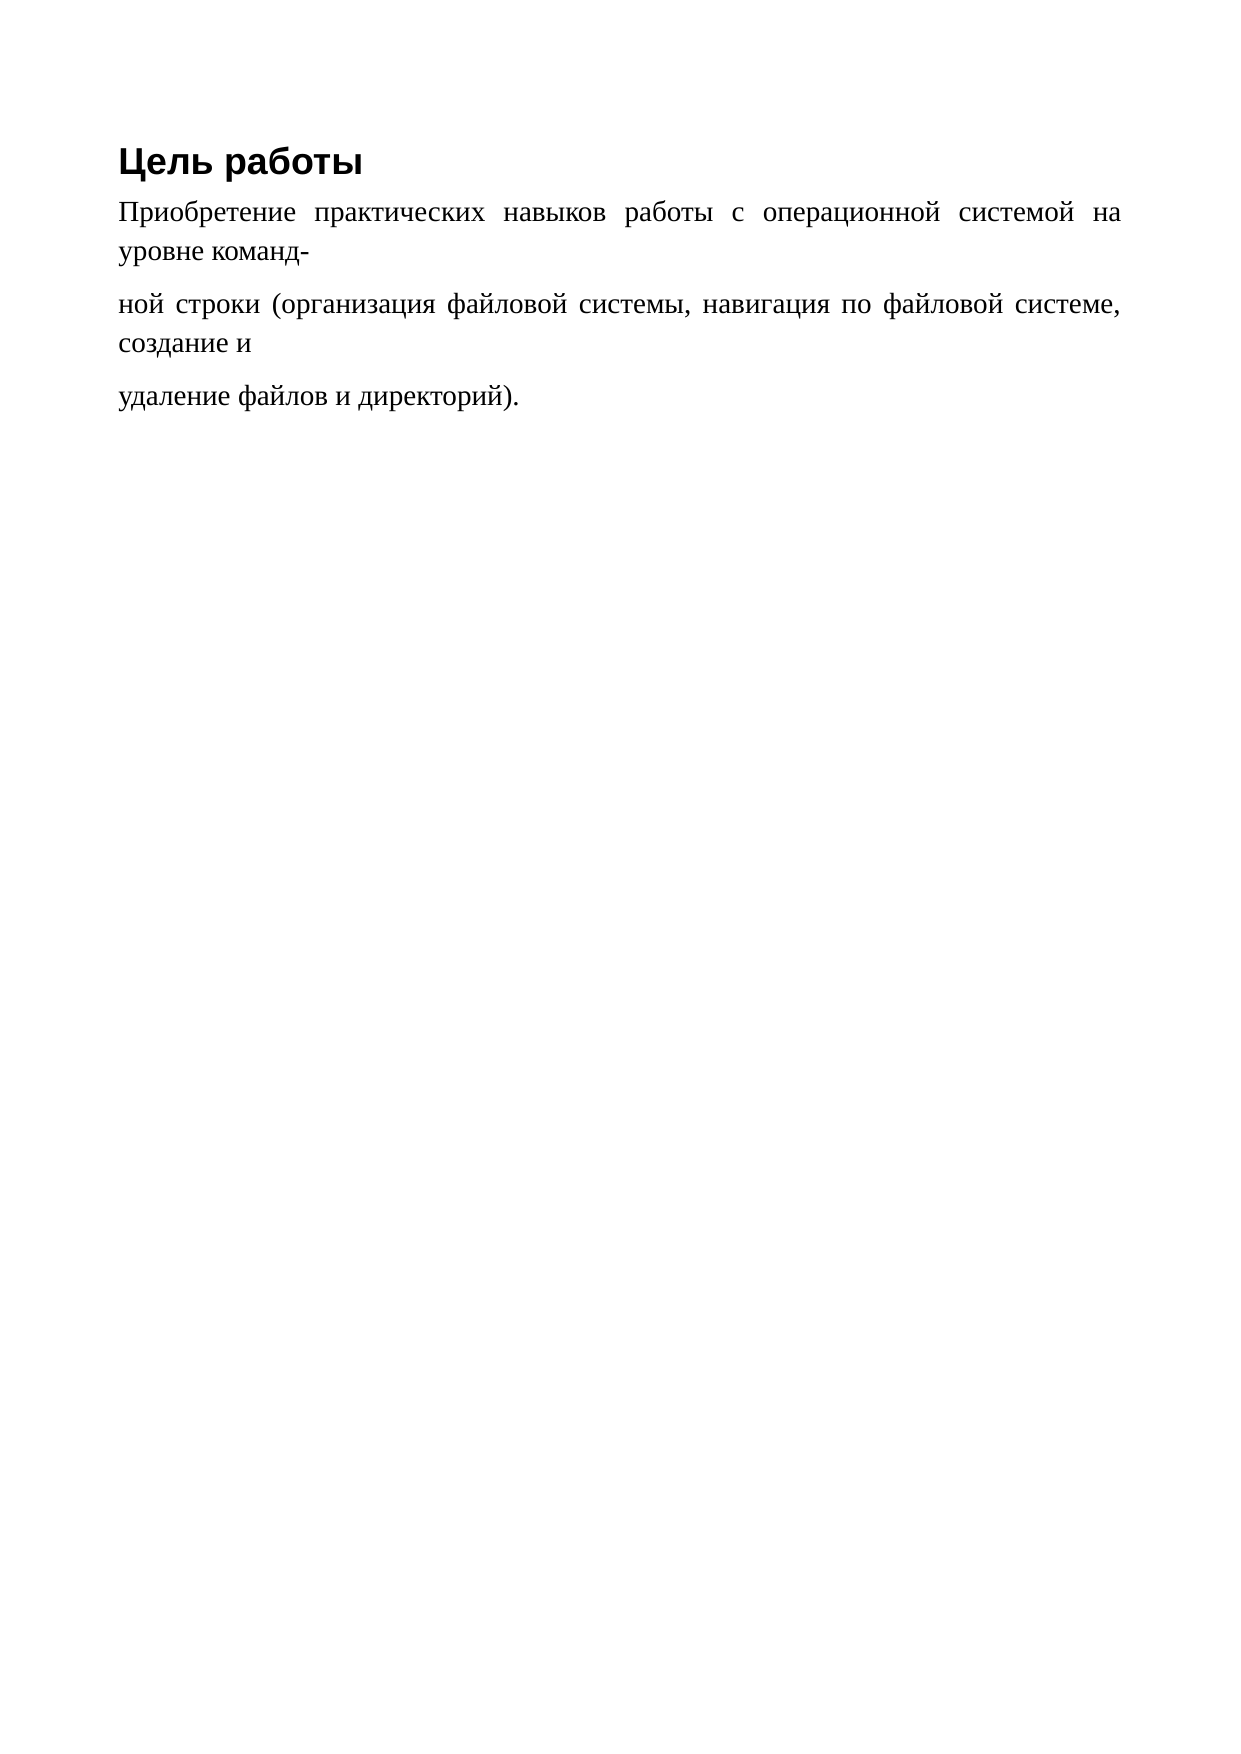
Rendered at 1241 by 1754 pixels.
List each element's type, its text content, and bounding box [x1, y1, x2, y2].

text Приобретение практических навыков работы с операционной системой на уровне команд- [118, 194, 1122, 267]
text удаление файлов и директорий). [118, 378, 1122, 411]
subtitle Цель работы [118, 139, 1122, 182]
text ной строки (организация файловой системы, навигация по файловой системе, создание и [118, 286, 1122, 358]
